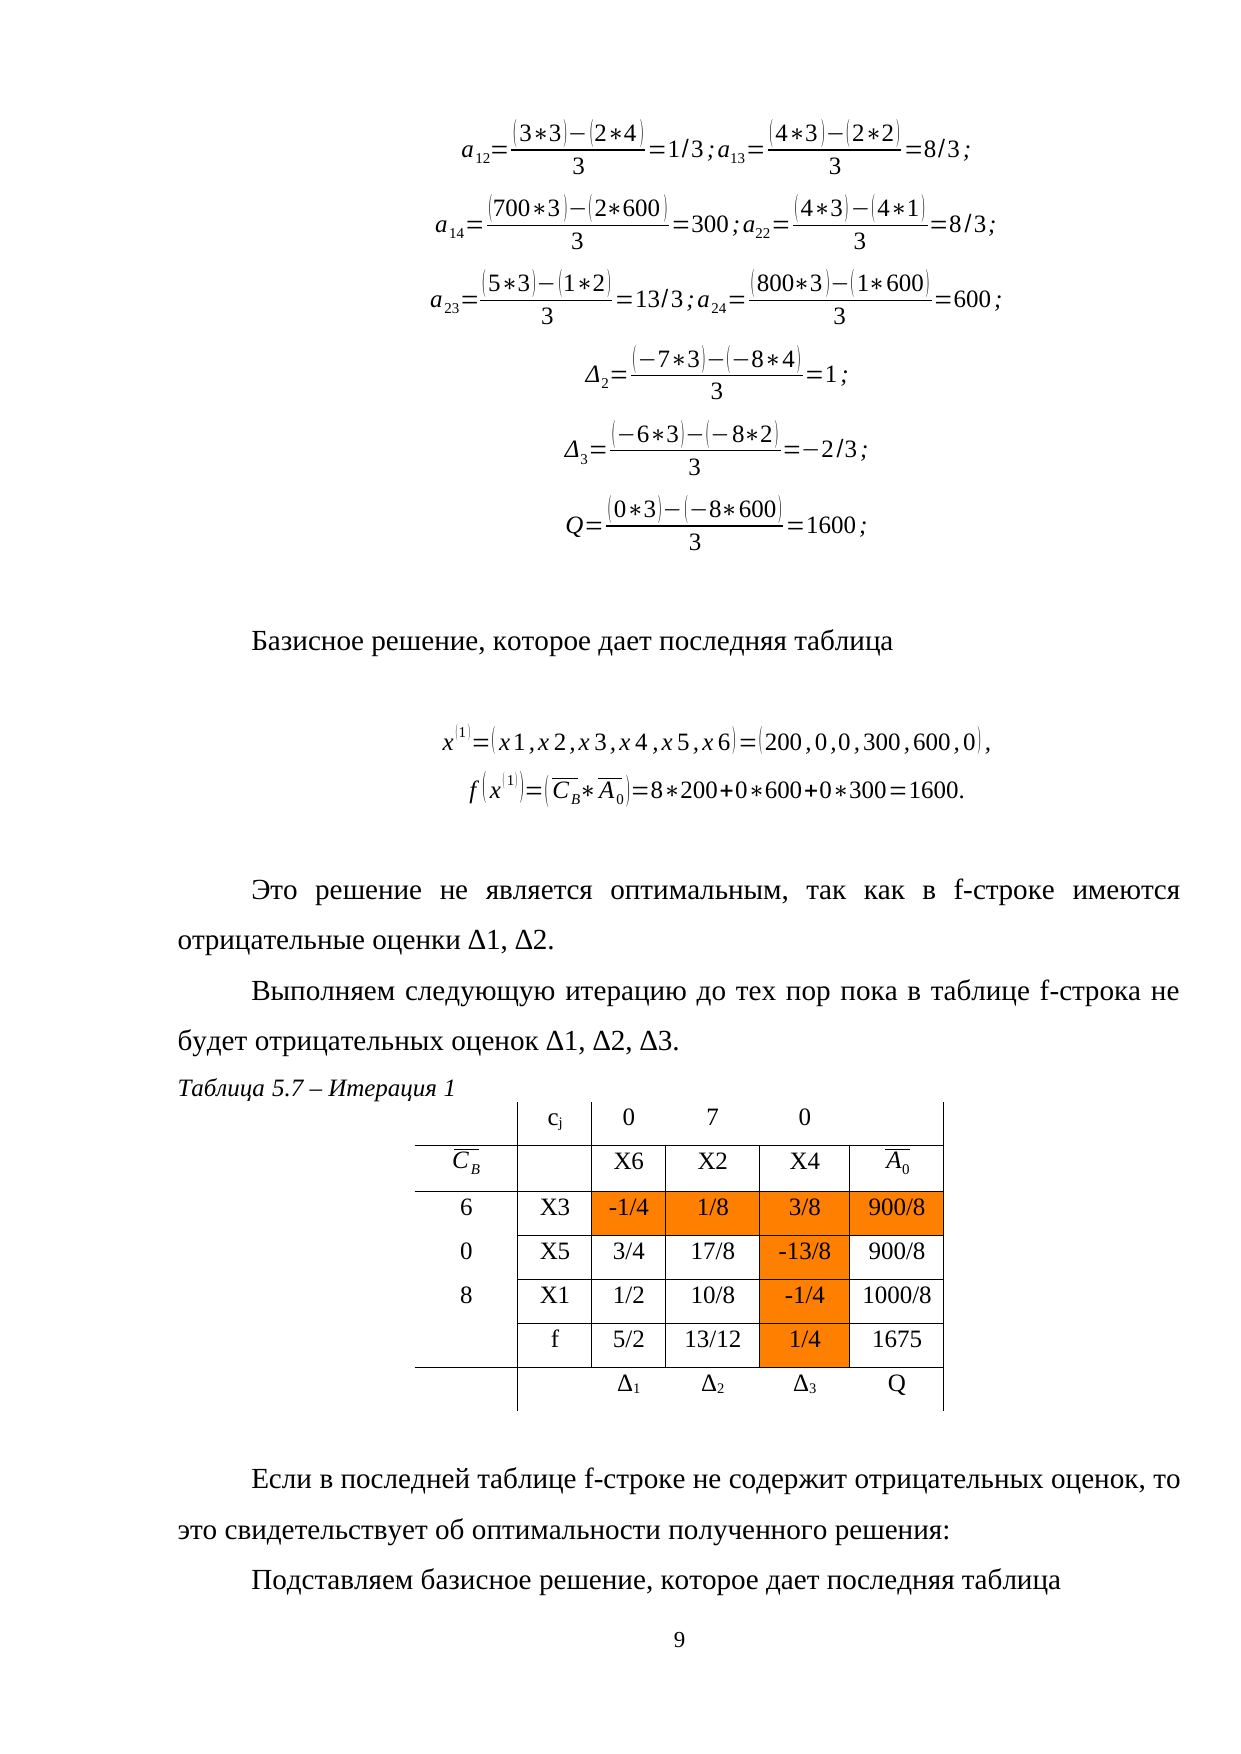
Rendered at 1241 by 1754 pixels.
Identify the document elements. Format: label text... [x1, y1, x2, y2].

table_cell f [518, 1324, 591, 1367]
table_cell Δ2 [665, 1368, 759, 1411]
table_header 0 [592, 1102, 665, 1145]
text Если в последней таблице f-строке не содержит отрицательных оценок, то это свидетельствует об оптимальности полученного решения: [177, 1461, 1181, 1545]
table_cell 1/4 [760, 1324, 849, 1367]
table_cell 1675 [850, 1324, 943, 1367]
table_cell 8 [415, 1279, 517, 1323]
text Таблица 5.7 – Итерация 1 [177, 1073, 1181, 1102]
table_header 0 [760, 1102, 849, 1145]
table_cell -1/4 [760, 1280, 849, 1323]
table_cell X2 [666, 1146, 759, 1191]
table_cell [518, 1146, 591, 1191]
table_header [415, 1102, 517, 1145]
table_cell -1/4 [592, 1192, 665, 1235]
table_cell 900/8 [850, 1236, 943, 1279]
table_header 7 [665, 1102, 759, 1145]
table_cell X4 [760, 1146, 849, 1191]
table_cell [415, 1368, 517, 1411]
table_cell Δ1 [592, 1368, 665, 1411]
text Подставляем базисное решение, которое дает последняя таблица [177, 1562, 1181, 1596]
table_cell X5 [518, 1236, 591, 1279]
table_cell 0 [415, 1235, 517, 1279]
text Это решение не является оптимальным, так как в f-строке имеются отрицательные оценки ∆1, ∆2. [177, 872, 1181, 956]
table_cell X3 [518, 1192, 591, 1235]
table_cell 900/8 [850, 1192, 943, 1235]
table_cell [415, 1323, 517, 1367]
table_cell [850, 1146, 943, 1191]
table_cell 13/12 [666, 1324, 759, 1367]
text Выполняем следующую итерацию до тех пор пока в таблице f-строка не будет отрицательных оценок ∆1, ∆2, ∆3. [177, 973, 1181, 1057]
table_header [850, 1102, 943, 1145]
text Базисное решение, которое дает последняя таблица [177, 623, 1181, 657]
table_cell 1000/8 [850, 1280, 943, 1323]
table_cell 1/8 [666, 1192, 759, 1235]
table_cell 5/2 [592, 1324, 665, 1367]
table_cell Q [850, 1368, 943, 1411]
table_cell [518, 1368, 592, 1411]
table_cell -13/8 [760, 1236, 849, 1279]
table_cell 10/8 [666, 1280, 759, 1323]
table_cell 6 [415, 1192, 517, 1235]
table_cell 3/8 [760, 1192, 849, 1235]
table_cell 3/4 [592, 1236, 665, 1279]
table_cell X1 [518, 1280, 591, 1323]
table_cell [415, 1146, 517, 1191]
table_cell 17/8 [666, 1236, 759, 1279]
table_header сj [518, 1102, 591, 1145]
table_cell X6 [592, 1146, 665, 1191]
table_cell 1/2 [592, 1280, 665, 1323]
table_cell Δ3 [760, 1368, 849, 1411]
